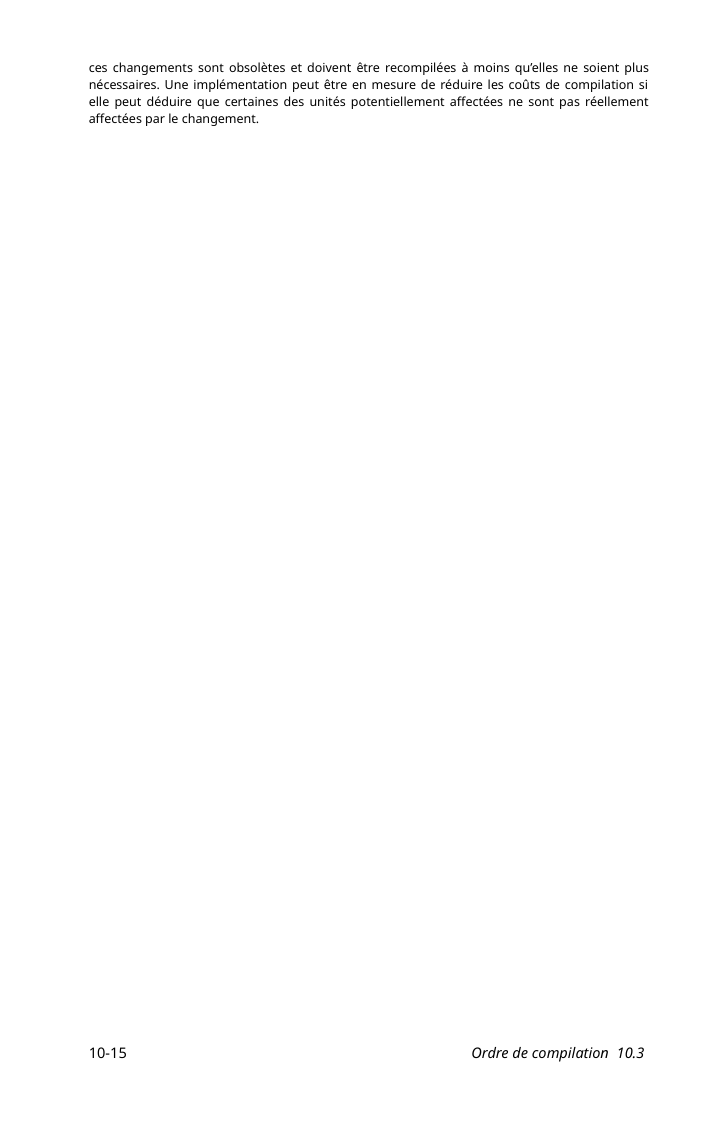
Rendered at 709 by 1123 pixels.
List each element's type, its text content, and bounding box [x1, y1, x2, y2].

text ces changements sont obsolètes et doivent être recompilées à moins qu’elles ne soient plus nécessaires. Une implémentation peut être en mesure de réduire les coûts de compilation si elle peut déduire que certaines des unités potentiellement affectées ne sont pas réellement affectées par le changement. [88, 59, 649, 127]
